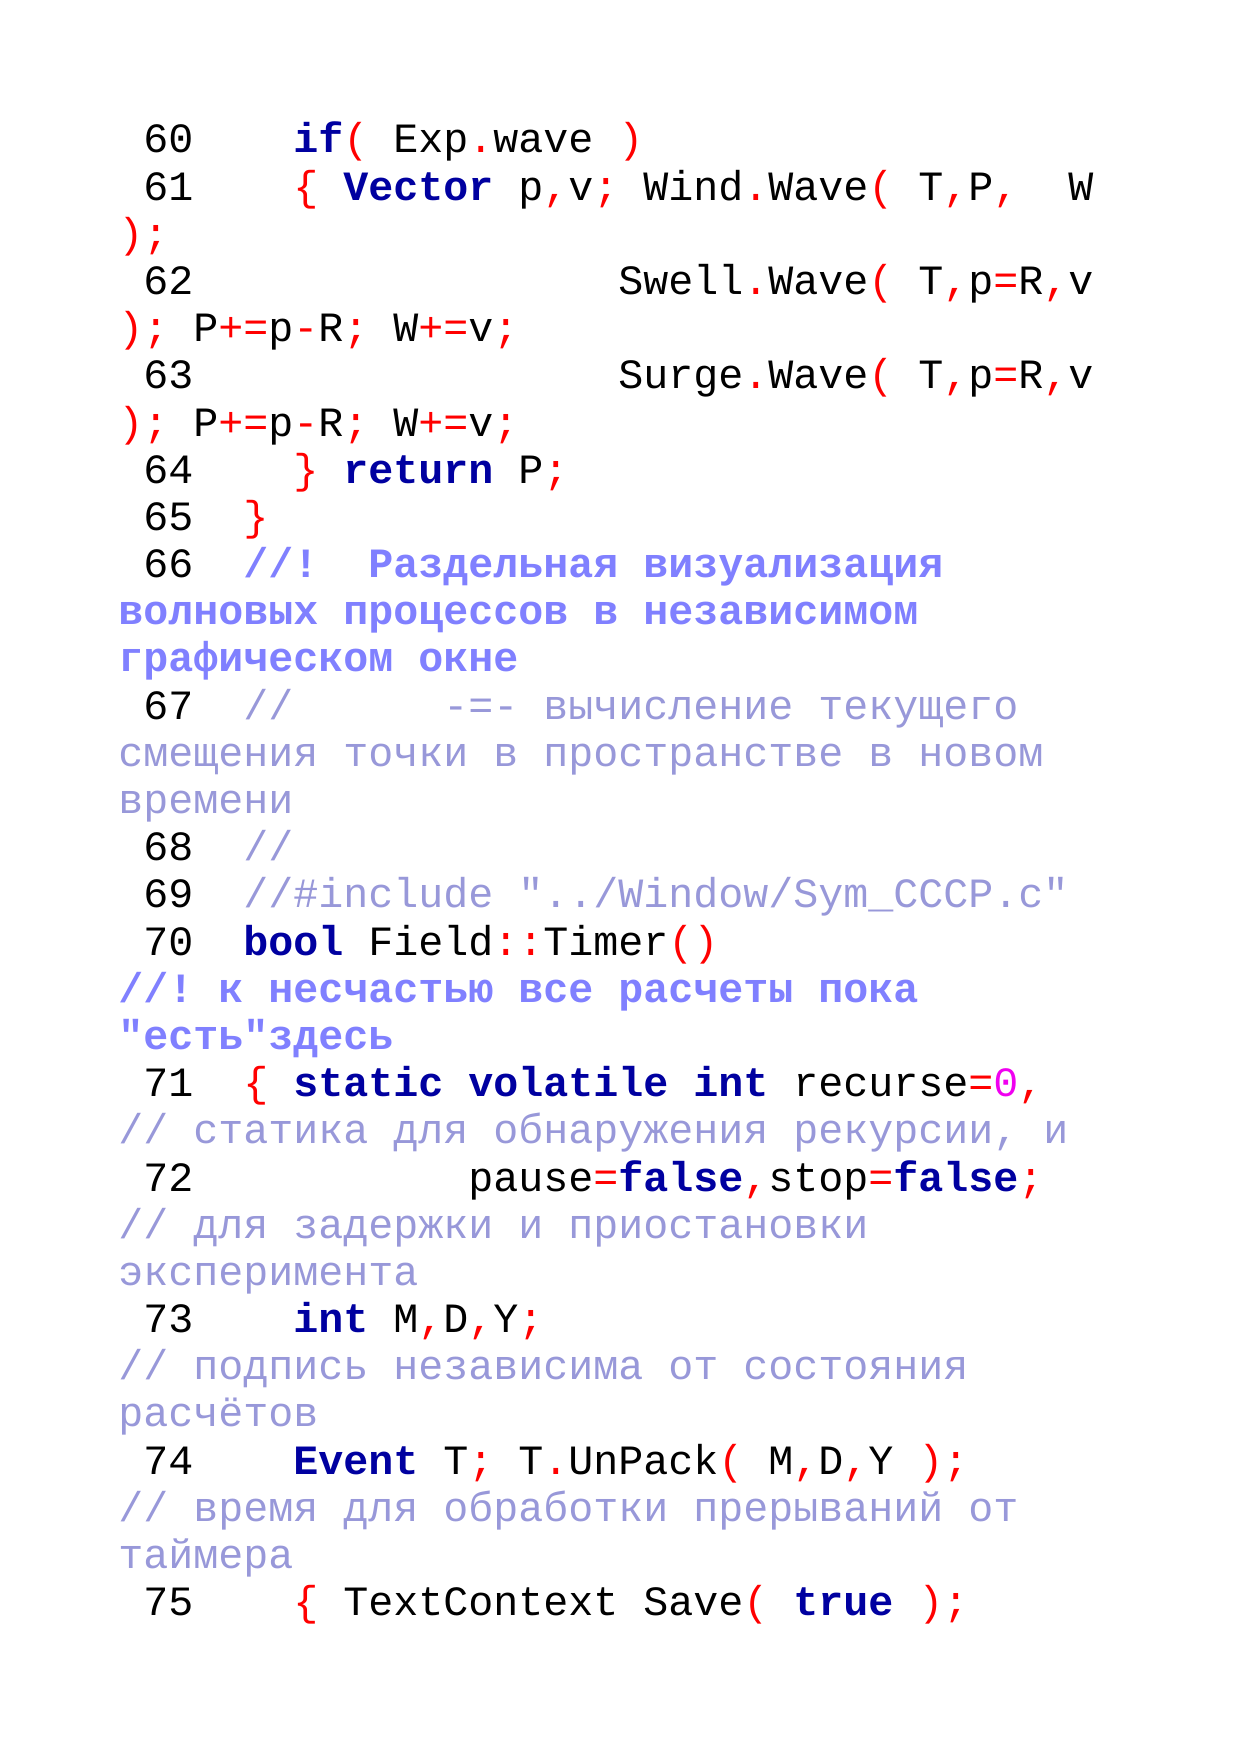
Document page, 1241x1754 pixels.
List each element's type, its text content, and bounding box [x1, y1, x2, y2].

subtitle 60 if( Exp.wave ) [618, 118, 1122, 165]
subtitle 60 if( Exp.wave ) [468, 118, 493, 165]
subtitle 62 Swell.Wave( T,p=R,v ); P+=p-R; W+=v; [118, 260, 1122, 354]
subtitle 69 //#include "../Window/Sym_CCCP.c" [118, 873, 1122, 920]
subtitle 61 { Vector p,v; Wind.Wave( T,P, W ); [118, 165, 1122, 260]
subtitle 68 // [118, 826, 1122, 873]
subtitle 60 if( Exp.wave ) [118, 118, 393, 165]
subtitle 70 bool Field::Timer() //! к несчастью все расчеты пока "есть"здесь [118, 920, 1122, 1062]
subtitle 65 } [118, 496, 1122, 543]
subtitle 71 { static volatile int recurse=0, // статика для обнаружения рекурсии, и [118, 1062, 1122, 1156]
subtitle 75 { TextContext Save( true ); color( navy ); [743, 1581, 1122, 1628]
subtitle 73 int M,D,Y; // подпись независима от состояния расчётов [118, 1298, 1122, 1439]
subtitle 63 Surge.Wave( T,p=R,v ); P+=p-R; W+=v; [118, 354, 1122, 448]
subtitle 67 // -=- вычисление текущего смещения точки в пространстве в новом времени [118, 684, 1122, 826]
subtitle 74 Event T; T.UnPack( M,D,Y ); // время для обработки прерываний от таймера [118, 1439, 1122, 1581]
subtitle 75 { TextContext Save( true ); color( navy ); [118, 1581, 343, 1628]
subtitle 66 //! Раздельная визуализация волновых процессов в независимом графическом окне [118, 543, 1122, 684]
subtitle 64 } return P; [118, 448, 1122, 496]
subtitle 72 pause=false,stop=false; // для задержки и приостановки эксперимента [118, 1156, 1122, 1298]
